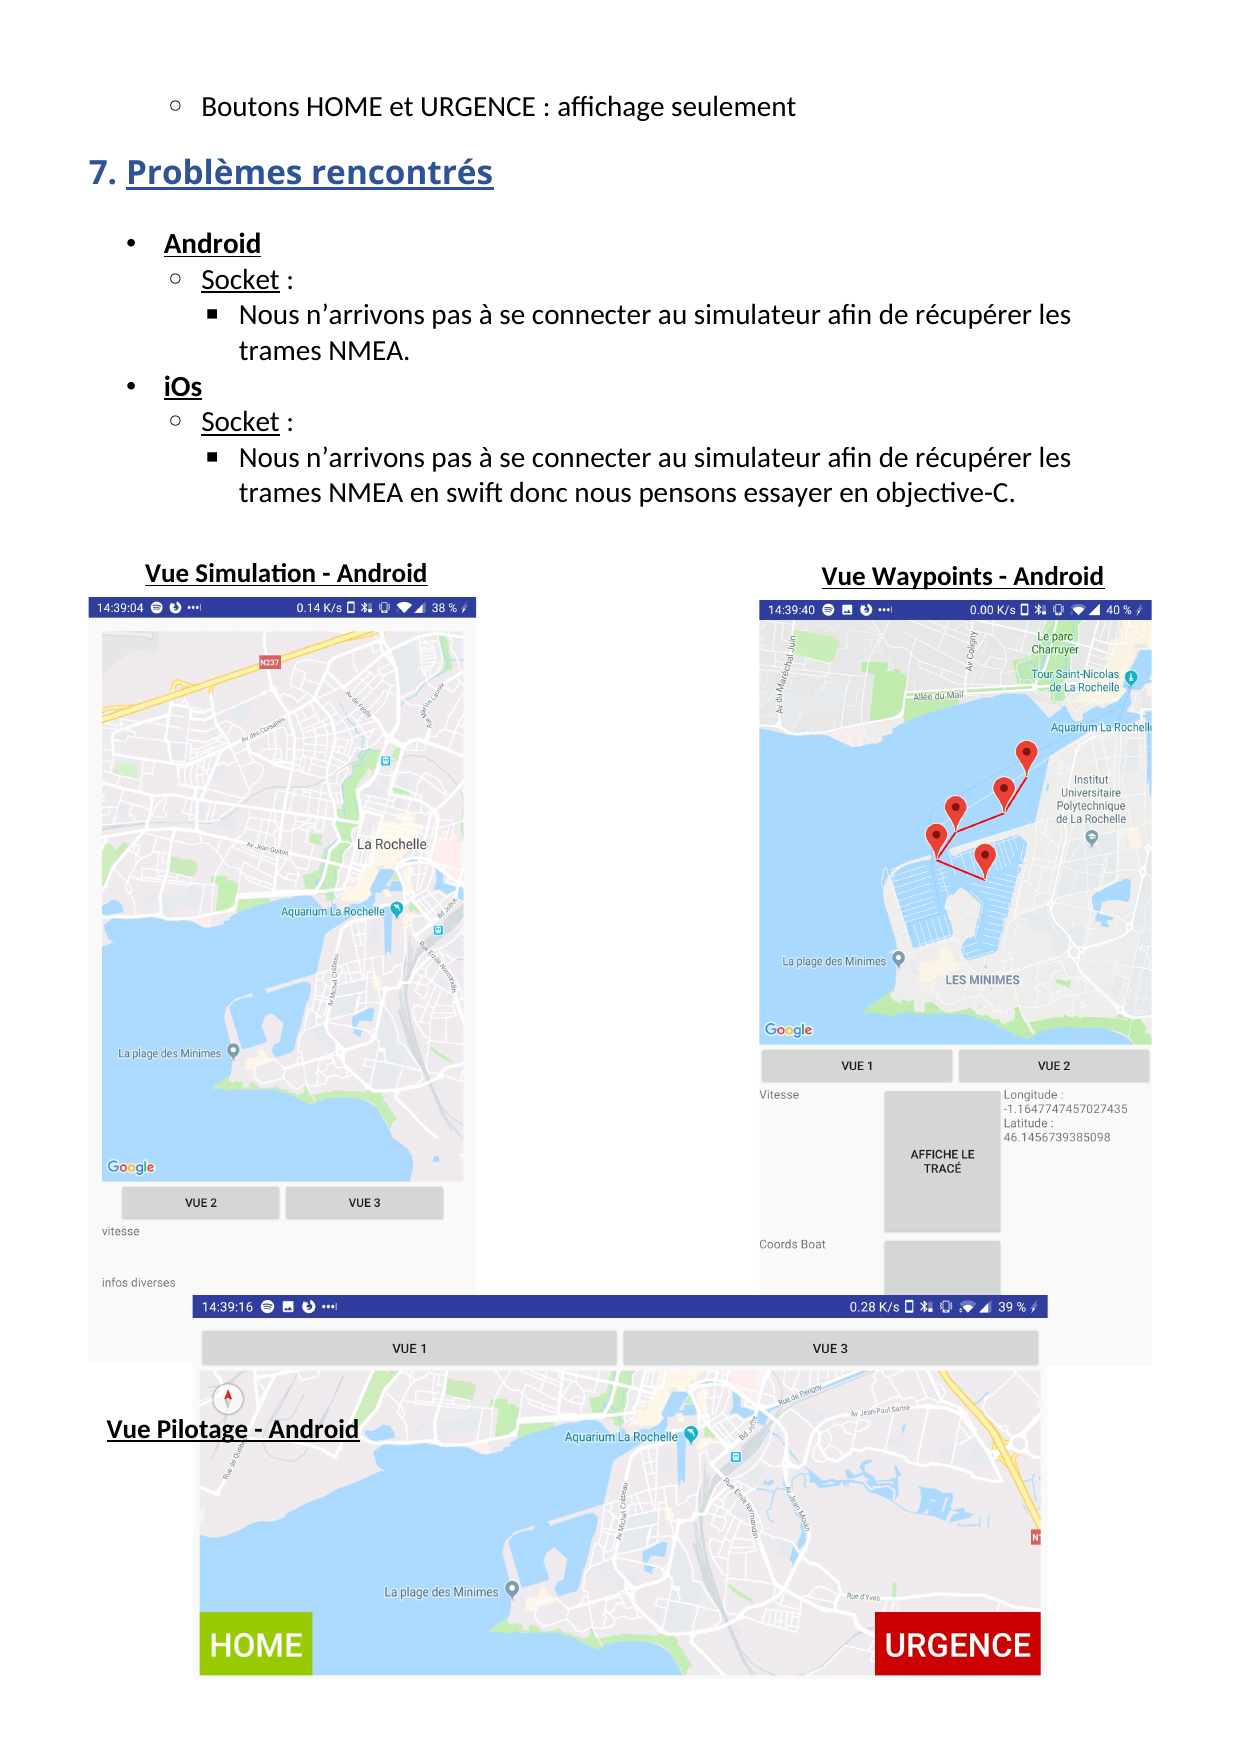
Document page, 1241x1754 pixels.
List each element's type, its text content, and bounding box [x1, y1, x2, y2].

subtitle 7. Problèmes rencontrés [88, 149, 1152, 194]
list Nous n’arrivons pas à se connecter au simulateur afin de récupérer les trames NMEA. [201, 296, 1152, 368]
list Socket : [163, 261, 1152, 296]
list Boutons HOME et URGENCE : affichage seulement [163, 88, 1152, 124]
list Socket : [163, 403, 1152, 439]
list Android [126, 225, 1152, 261]
picture [88, 597, 1152, 1679]
list iOs [126, 368, 1152, 403]
list Nous n’arrivons pas à se connecter au simulateur afin de récupérer les trames NMEA en swift donc nous pensons essayer en objective-C. [201, 439, 1152, 510]
